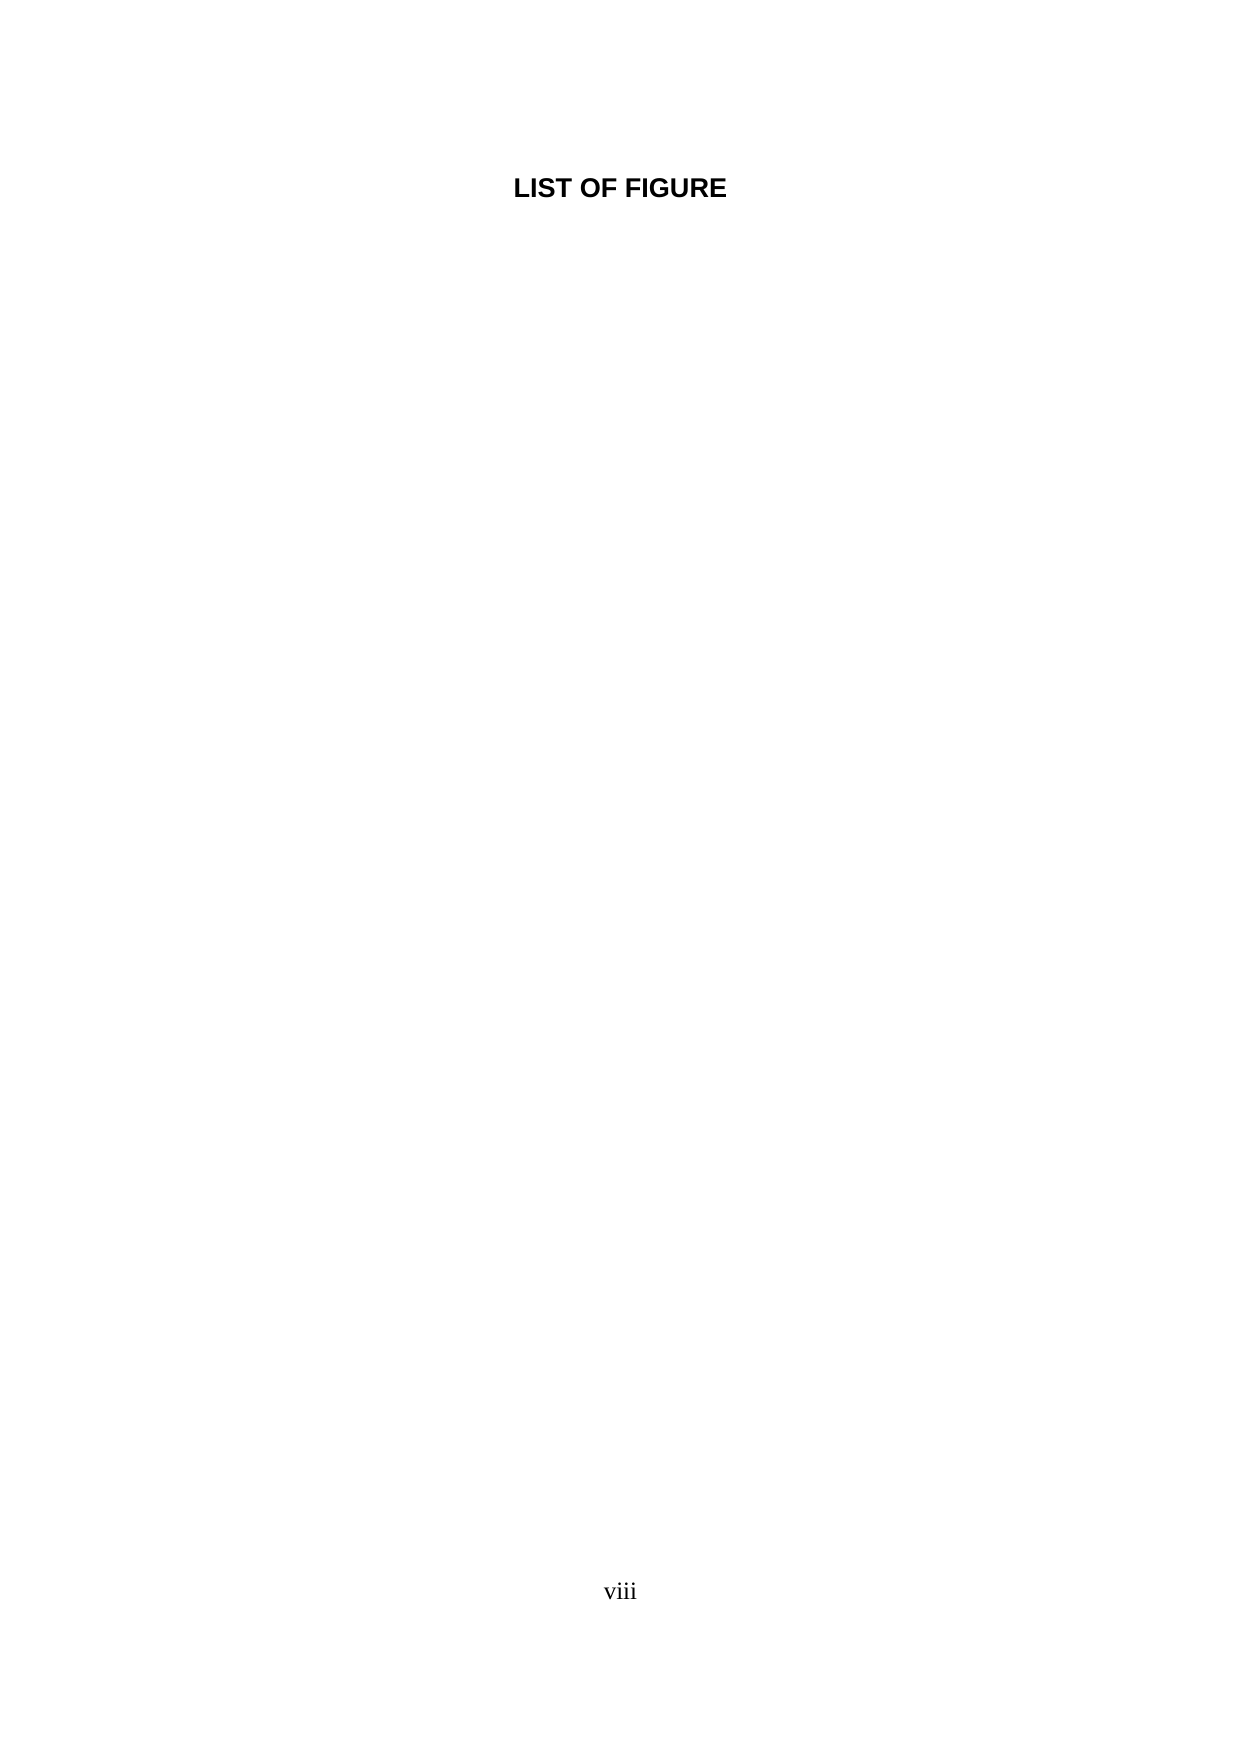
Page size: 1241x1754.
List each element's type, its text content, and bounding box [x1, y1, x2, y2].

subtitle LIST OF FIGURE [148, 172, 1093, 204]
